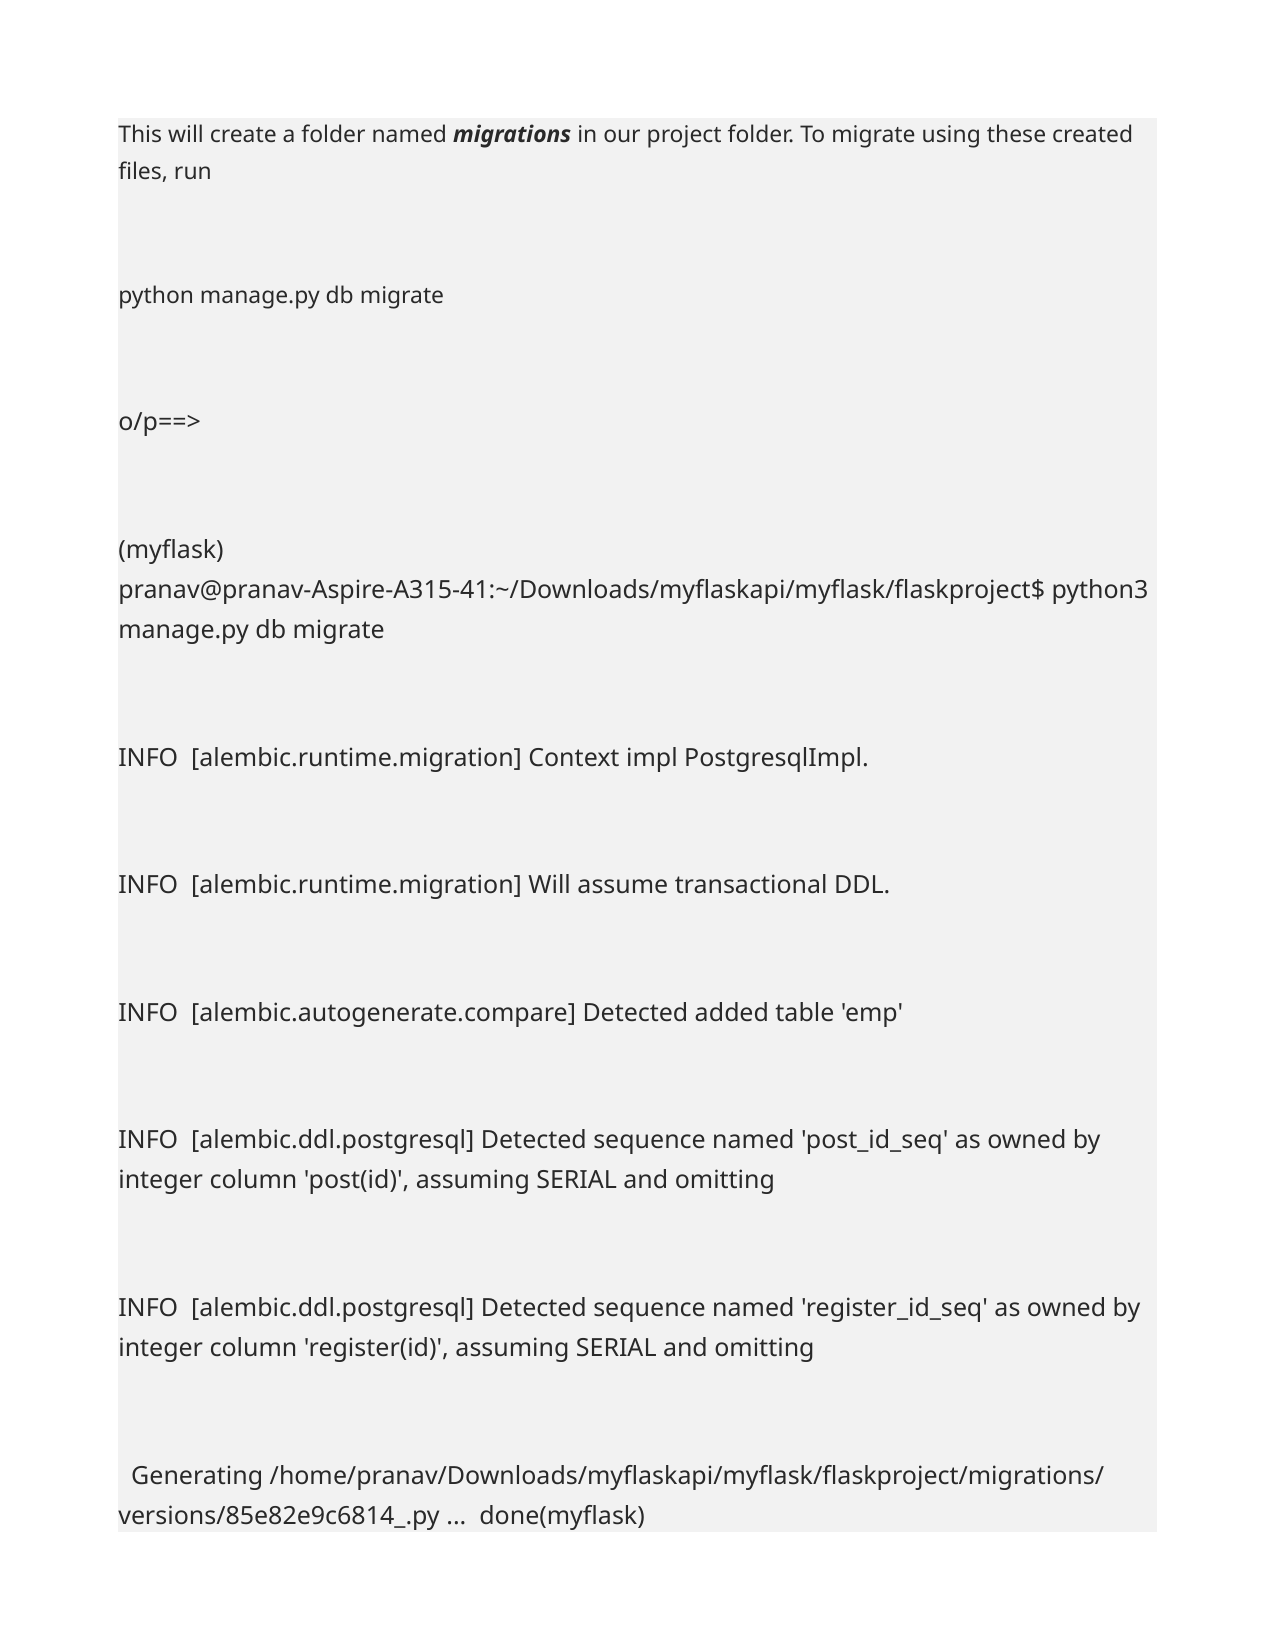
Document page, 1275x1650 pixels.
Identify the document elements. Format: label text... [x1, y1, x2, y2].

text INFO [alembic.ddl.postgresql] Detected sequence named 'register_id_seq' as owned by integer column 'register(id)', assuming SERIAL and omitting [118, 1290, 1157, 1364]
text o/p==> [118, 404, 1157, 438]
text INFO [alembic.ddl.postgresql] Detected sequence named 'post_id_seq' as owned by integer column 'post(id)', assuming SERIAL and omitting [118, 1122, 1157, 1196]
text python manage.py db migrate [118, 279, 1157, 311]
text INFO [alembic.runtime.migration] Context impl PostgresqlImpl. [118, 739, 1157, 773]
text Generating /home/pranav/Downloads/myflaskapi/myflask/flaskproject/migrations/versions/85e82e9c6814_.py ... done(myflask) [118, 1457, 1157, 1532]
text This will create a folder named migrations in our project folder. To migrate using these created files, run [118, 118, 1157, 186]
text INFO [alembic.runtime.migration] Will assume transactional DDL. [118, 867, 1157, 901]
text INFO [alembic.autogenerate.compare] Detected added table 'emp' [118, 994, 1157, 1028]
text (myflask) pranav@pranav-Aspire-A315-41:~/Downloads/myflaskapi/myflask/flaskproject$ python3 manage.py db migrate [118, 531, 1157, 646]
